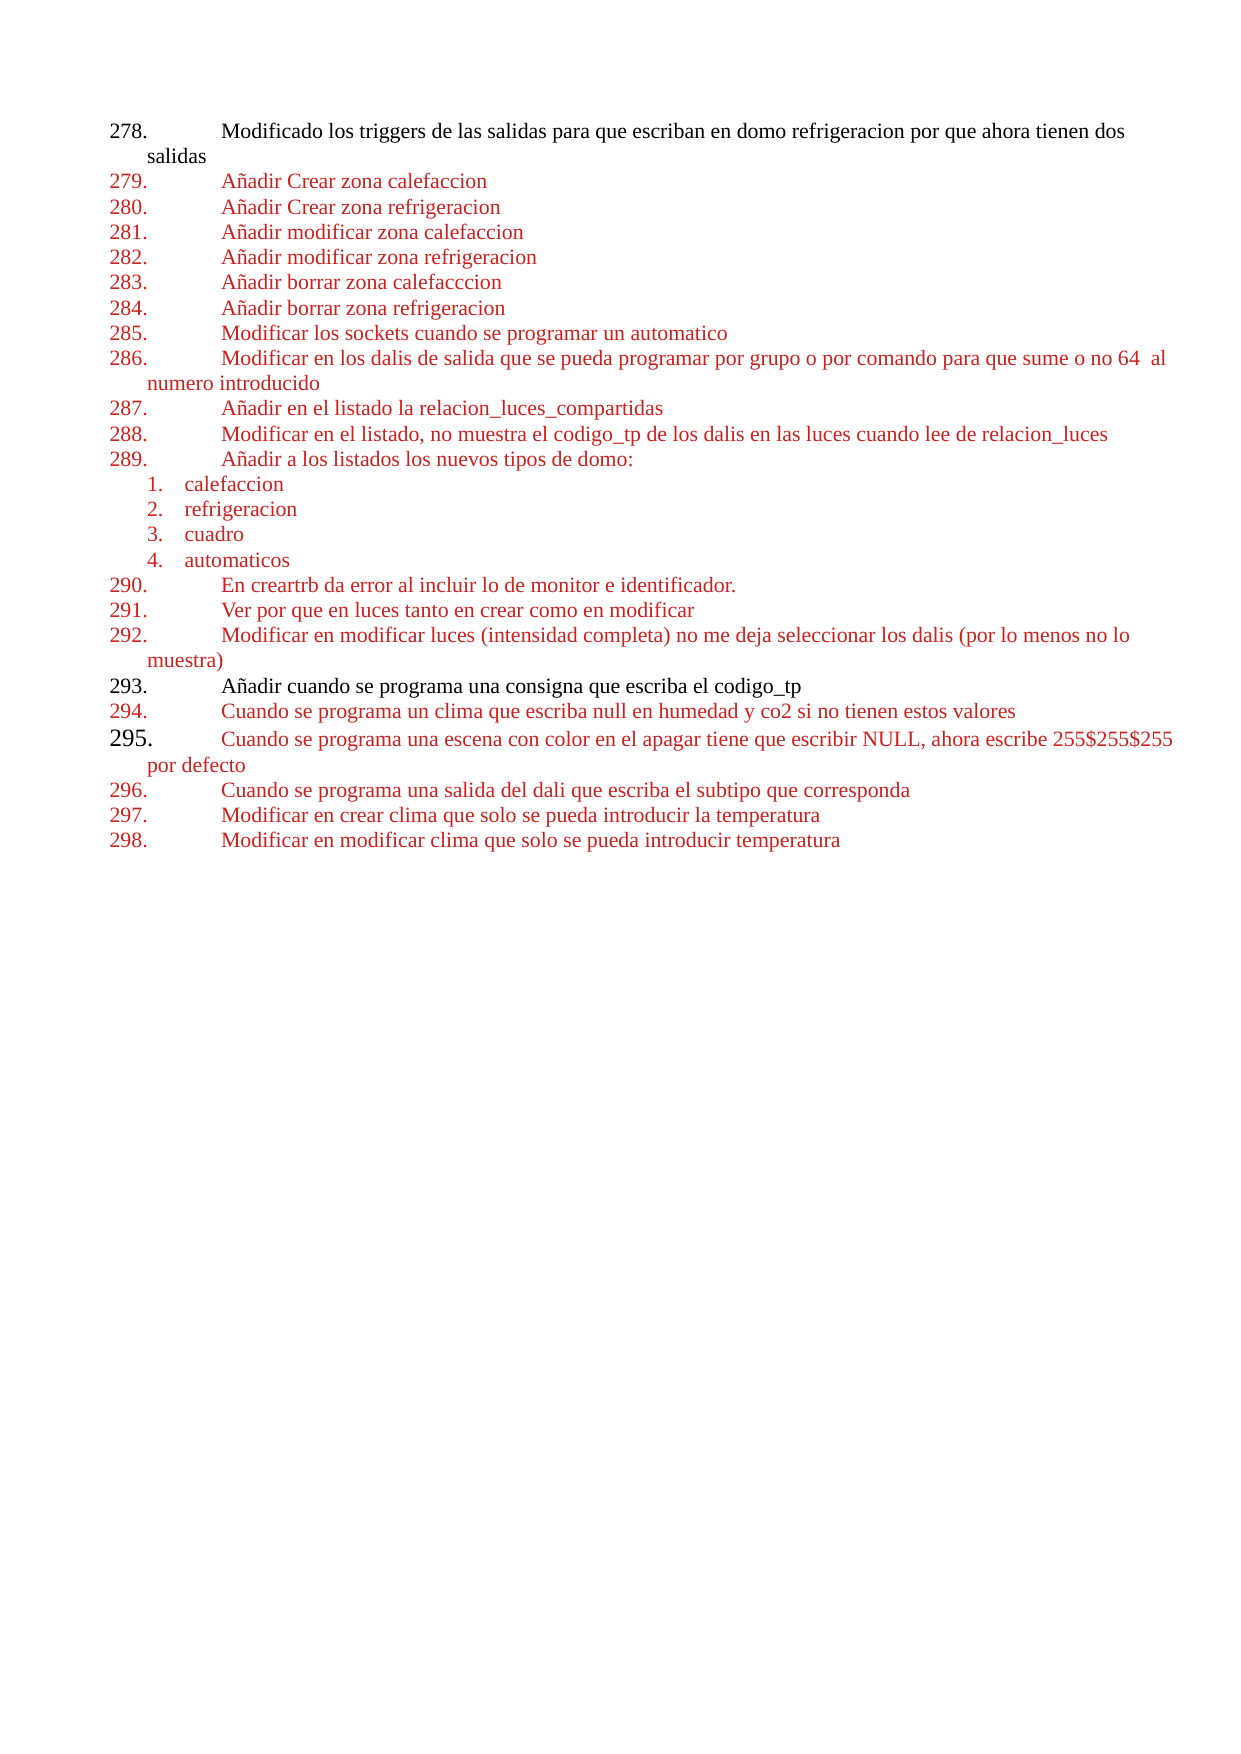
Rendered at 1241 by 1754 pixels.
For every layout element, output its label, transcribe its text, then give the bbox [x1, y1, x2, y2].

list Añadir en el listado la relacion_luces_compartidas [109, 395, 1180, 421]
list Modificar en el listado, no muestra el codigo_tp de los dalis en las luces cuando lee de relacion_luces [109, 421, 1180, 446]
list cuadro [147, 521, 1180, 547]
list Cuando se programa una escena con color en el apagar tiene que escribir NULL, ahora escribe 255$255$255 por defecto [109, 723, 1180, 777]
list Añadir a los listados los nuevos tipos de domo: [109, 446, 1180, 471]
list Cuando se programa un clima que escriba null en humedad y co2 si no tienen estos valores [109, 698, 1180, 723]
list En creartrb da error al incluir lo de monitor e identificador. [109, 572, 1180, 597]
list Añadir modificar zona calefaccion [109, 219, 1180, 244]
list calefaccion [147, 471, 1180, 496]
list Añadir borrar zona calefacccion [109, 269, 1180, 294]
list Añadir borrar zona refrigeracion [109, 294, 1180, 320]
list Modificar los sockets cuando se programar un automatico [109, 320, 1180, 345]
list Cuando se programa una salida del dali que escriba el subtipo que corresponda [109, 777, 1180, 802]
list Modificar en modificar clima que solo se pueda introducir temperatura [109, 827, 1180, 853]
list refrigeracion [147, 496, 1180, 521]
list Modificar en modificar luces (intensidad completa) no me deja seleccionar los dalis (por lo menos no lo muestra) [109, 622, 1180, 673]
list automaticos [147, 547, 1180, 572]
list Añadir cuando se programa una consigna que escriba el codigo_tp [109, 673, 1180, 698]
list Modificado los triggers de las salidas para que escriban en domo refrigeracion por que ahora tienen dos salidas [109, 118, 1180, 168]
list Añadir Crear zona refrigeracion [109, 194, 1180, 219]
list Añadir Crear zona calefaccion [109, 168, 1180, 194]
list Añadir modificar zona refrigeracion [109, 244, 1180, 269]
list Ver por que en luces tanto en crear como en modificar [109, 597, 1180, 622]
list Modificar en crear clima que solo se pueda introducir la temperatura [109, 802, 1180, 827]
list Modificar en los dalis de salida que se pueda programar por grupo o por comando para que sume o no 64 al numero introducido [109, 345, 1180, 395]
